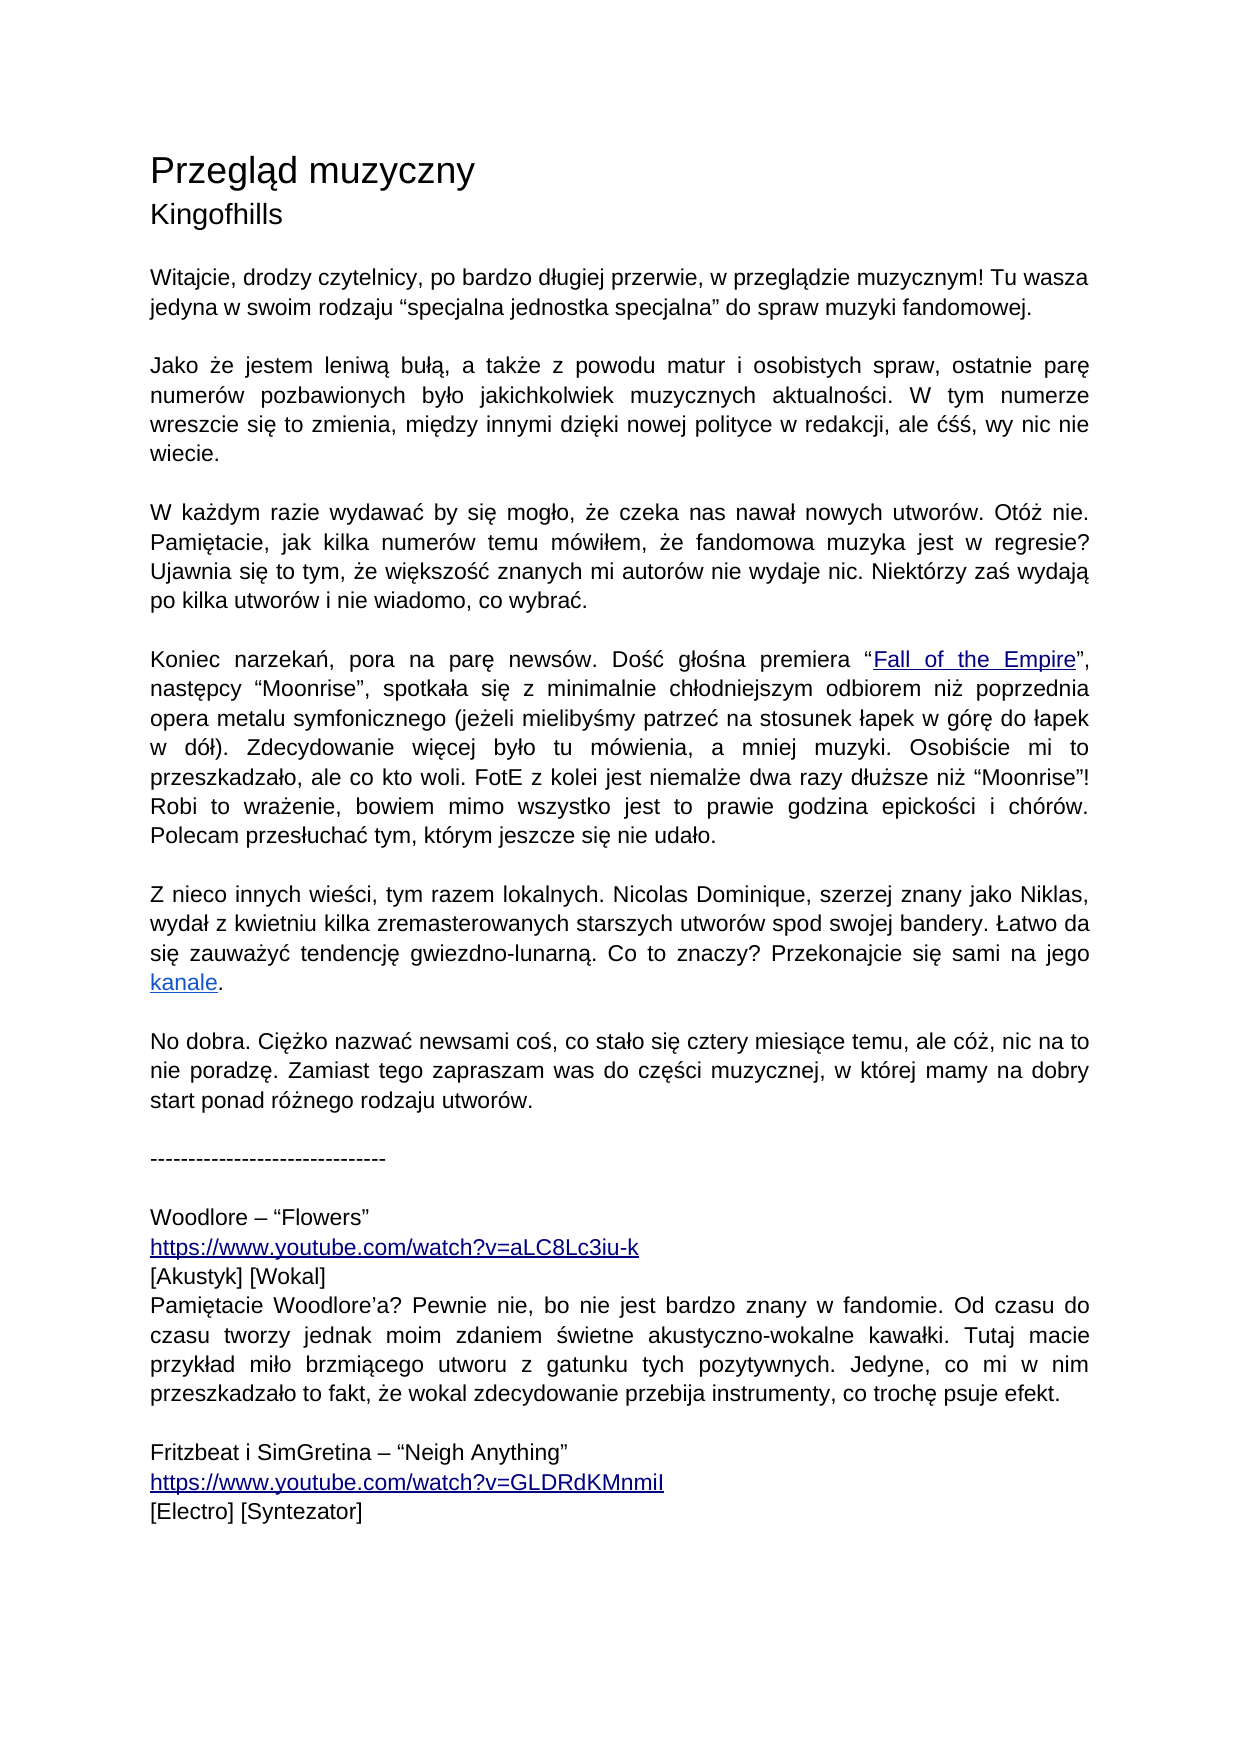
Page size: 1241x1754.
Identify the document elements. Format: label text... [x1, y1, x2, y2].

text Witajcie, drodzy czytelnicy, po bardzo długiej przerwie, w przeglądzie muzycznym! Tu wasza jedyna w swoim rodzaju “specjalna jednostka specjalna” do spraw muzyki fandomowej. [150, 265, 1091, 320]
text No dobra. Ciężko nazwać newsami coś, co stało się cztery miesiące temu, ale cóż, nic na to nie poradzę. Zamiast tego zapraszam was do części muzycznej, w której mamy na dobry start ponad różnego rodzaju utworów. [150, 1029, 1091, 1113]
text https://www.youtube.com/watch?v=GLDRdKMnmiI [150, 1469, 1091, 1495]
text [Akustyk] [Wokal] [150, 1264, 1091, 1289]
text Pamiętacie Woodlore’a? Pewnie nie, bo nie jest bardzo znany w fandomie. Od czasu do czasu tworzy jednak moim zdaniem świetne akustyczno-wokalne kawałki. Tutaj macie przykład miło brzmiącego utworu z gatunku tych pozytywnych. Jedyne, co mi w nim przeszkadzało to fakt, że wokal zdecydowanie przebija instrumenty, co trochę psuje efekt. [150, 1293, 1091, 1407]
text Z nieco innych wieści, tym razem lokalnych. Nicolas Dominique, szerzej znany jako Niklas, wydał z kwietniu kilka zremasterowanych starszych utworów spod swojej bandery. Łatwo da się zauważyć tendencję gwiezdno-lunarną. Co to znaczy? Przekonajcie się sami na jego kanale. [150, 882, 1091, 996]
text Fritzbeat i SimGretina – “Neigh Anything” [150, 1440, 1091, 1466]
text Jako że jestem leniwą bułą, a także z powodu matur i osobistych spraw, ostatnie parę numerów pozbawionych było jakichkolwiek muzycznych aktualności. W tym numerze wreszcie się to zmienia, między innymi dzięki nowej polityce w redakcji, ale ćśś, wy nic nie wiecie. [150, 353, 1091, 467]
text Kingofhills [150, 198, 1091, 231]
text Koniec narzekań, pora na parę newsów. Dość głośna premiera “Fall of the Empire”, następcy “Moonrise”, spotkała się z minimalnie chłodniejszym odbiorem niż poprzednia opera metalu symfonicznego (jeżeli mielibyśmy patrzeć na stosunek łapek w górę do łapek w dół). Zdecydowanie więcej było tu mówienia, a mniej muzyki. Osobiście mi to przeszkadzało, ale co kto woli. FotE z kolei jest niemalże dwa razy dłuższe niż “Moonrise”! Robi to wrażenie, bowiem mimo wszystko jest to prawie godzina epickości i chórów. Polecam przesłuchać tym, którym jeszcze się nie udało. [150, 647, 1091, 849]
text Przegląd muzyczny [150, 150, 1091, 192]
text W każdym razie wydawać by się mogło, że czeka nas nawał nowych utworów. Otóż nie. Pamiętacie, jak kilka numerów temu mówiłem, że fandomowa muzyka jest w regresie? Ujawnia się to tym, że większość znanych mi autorów nie wydaje nic. Niektórzy zaś wydają po kilka utworów i nie wiadomo, co wybrać. [150, 500, 1091, 614]
text ------------------------------- [150, 1146, 1091, 1172]
text Woodlore – “Flowers” [150, 1205, 1091, 1231]
text [Electro] [Syntezator] [150, 1499, 1091, 1524]
text https://www.youtube.com/watch?v=aLC8Lc3iu-k [150, 1234, 1091, 1260]
